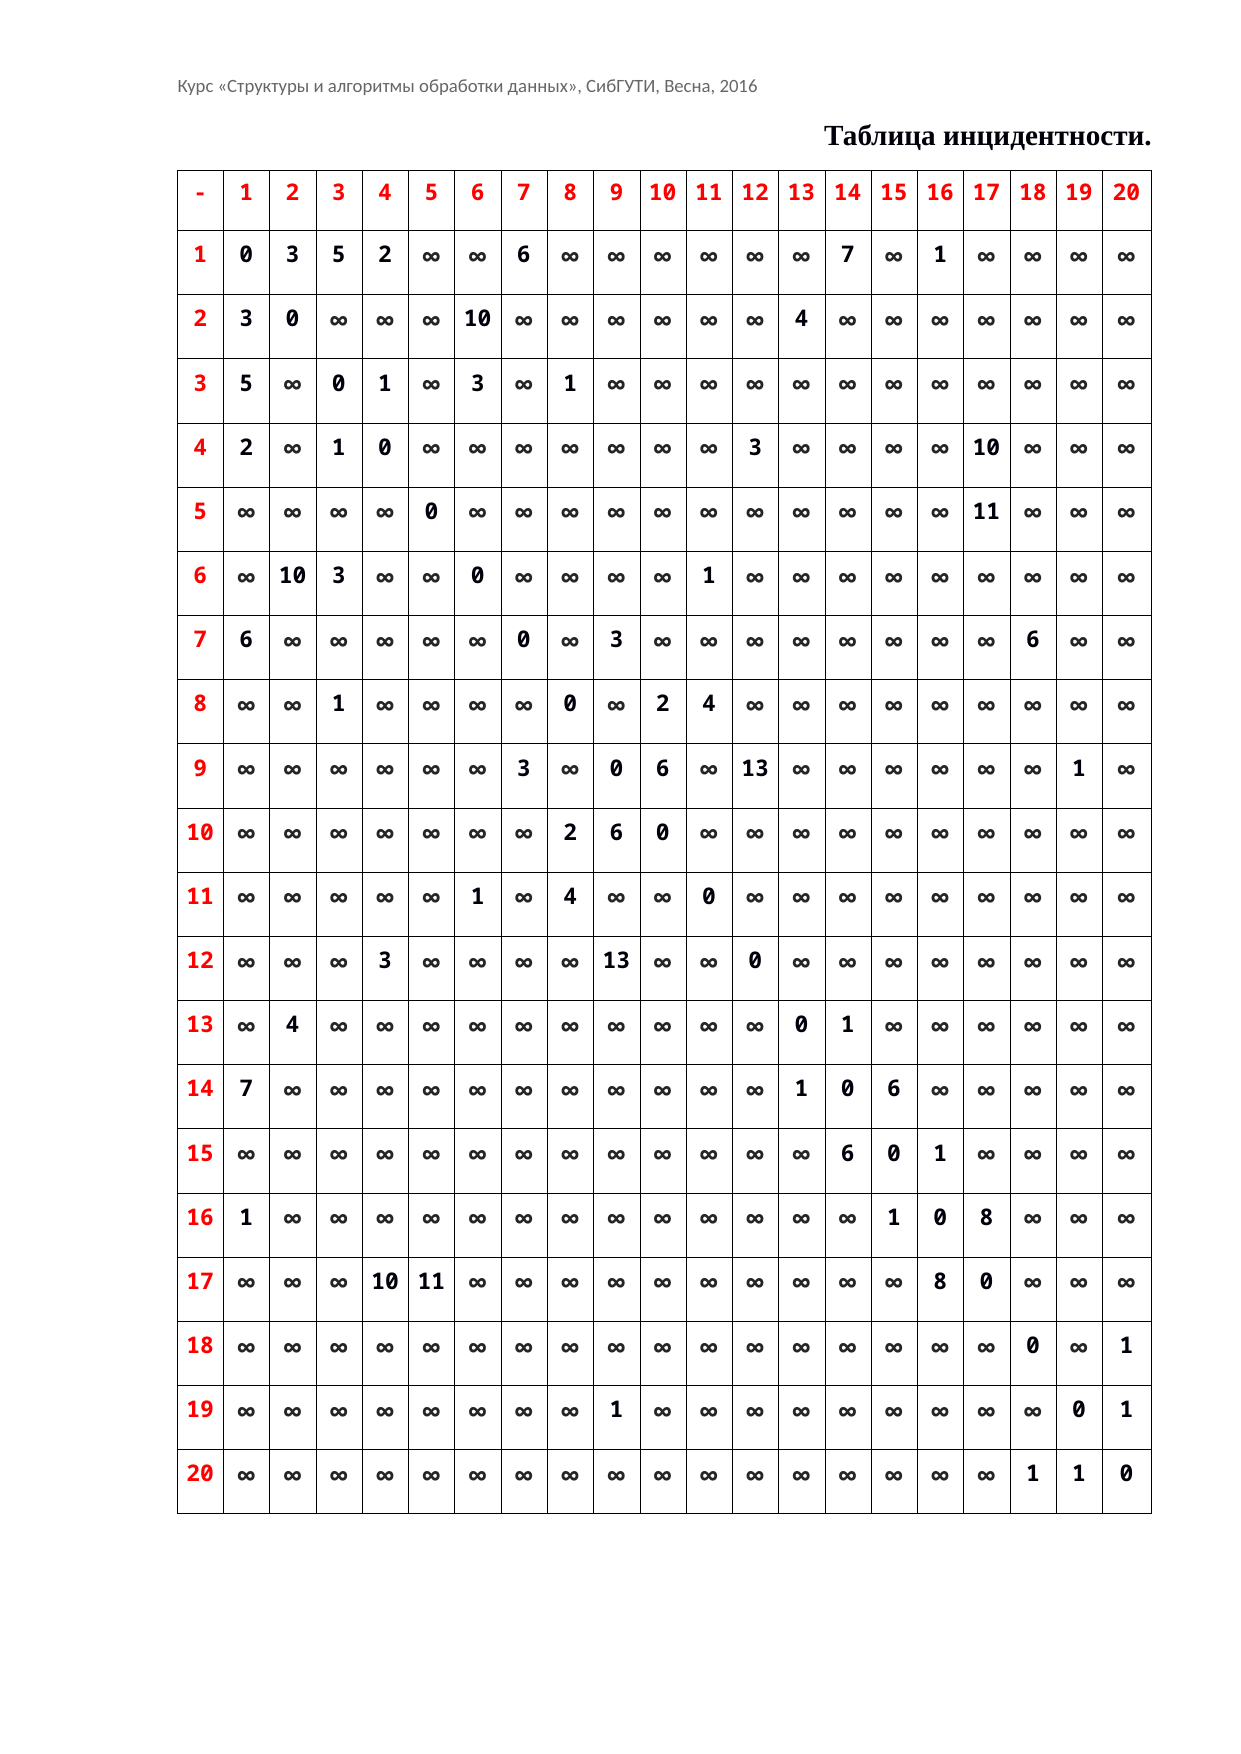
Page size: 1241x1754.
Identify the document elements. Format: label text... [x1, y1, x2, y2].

table_cell ∞ [733, 488, 778, 551]
table_cell ∞ [363, 744, 408, 807]
table_cell ∞ [270, 488, 316, 551]
table_cell 0 [409, 488, 454, 551]
table_cell ∞ [502, 1258, 547, 1321]
table_cell ∞ [224, 809, 269, 872]
table_cell ∞ [779, 744, 825, 807]
table_cell 2 [548, 809, 593, 872]
table_cell ∞ [548, 1129, 593, 1192]
table_header 6 [455, 171, 501, 230]
table_cell ∞ [224, 488, 269, 551]
table_cell 2 [641, 680, 686, 743]
table_cell ∞ [1057, 1001, 1102, 1064]
table_cell ∞ [733, 552, 778, 615]
table_cell ∞ [779, 873, 825, 936]
table_cell ∞ [687, 616, 732, 679]
table_cell ∞ [502, 1386, 547, 1449]
table_header 7 [502, 171, 547, 230]
table_cell ∞ [918, 680, 963, 743]
table_cell ∞ [918, 1322, 963, 1385]
table_cell ∞ [1103, 424, 1151, 487]
table_cell 20 [178, 1450, 223, 1513]
table_cell ∞ [918, 744, 963, 807]
table_cell ∞ [409, 552, 454, 615]
table_cell 7 [178, 616, 223, 679]
table_cell 6 [1011, 616, 1056, 679]
table_cell ∞ [687, 1258, 732, 1321]
table_cell 6 [826, 1129, 871, 1192]
table_cell 0 [594, 744, 640, 807]
table_cell ∞ [224, 680, 269, 743]
table_cell ∞ [548, 616, 593, 679]
table_cell ∞ [594, 424, 640, 487]
table_cell ∞ [1011, 1258, 1056, 1321]
table_cell ∞ [779, 1194, 825, 1257]
table_cell ∞ [594, 1194, 640, 1257]
table_cell 5 [317, 231, 362, 294]
table_cell ∞ [224, 1129, 269, 1192]
table_cell ∞ [1057, 1258, 1102, 1321]
table_header 14 [826, 171, 871, 230]
table_cell ∞ [779, 231, 825, 294]
table_cell ∞ [964, 1001, 1010, 1064]
table_header 9 [594, 171, 640, 230]
table_cell ∞ [964, 680, 1010, 743]
table_cell ∞ [548, 552, 593, 615]
table_cell ∞ [687, 231, 732, 294]
table_cell ∞ [641, 616, 686, 679]
table_cell ∞ [918, 552, 963, 615]
table_cell ∞ [363, 552, 408, 615]
table_cell ∞ [687, 295, 732, 358]
table_cell ∞ [1103, 1129, 1151, 1192]
table_cell ∞ [502, 552, 547, 615]
table_cell ∞ [918, 424, 963, 487]
table_cell ∞ [687, 1129, 732, 1192]
table_cell ∞ [317, 937, 362, 1000]
table_cell ∞ [964, 552, 1010, 615]
table_cell ∞ [224, 937, 269, 1000]
table_cell ∞ [826, 552, 871, 615]
table_cell ∞ [409, 937, 454, 1000]
table_cell ∞ [455, 1450, 501, 1513]
table_cell ∞ [779, 1450, 825, 1513]
table_cell ∞ [1057, 937, 1102, 1000]
table_cell ∞ [502, 1450, 547, 1513]
table_cell ∞ [317, 744, 362, 807]
table_cell 0 [1011, 1322, 1056, 1385]
table_header - [178, 171, 223, 230]
table_cell ∞ [502, 359, 547, 422]
table_cell 11 [964, 488, 1010, 551]
table_cell ∞ [1103, 616, 1151, 679]
table_cell ∞ [872, 680, 917, 743]
table_cell ∞ [1011, 873, 1056, 936]
table_cell ∞ [363, 295, 408, 358]
table_cell ∞ [594, 680, 640, 743]
table_cell ∞ [455, 231, 501, 294]
table_cell ∞ [918, 809, 963, 872]
table_cell ∞ [1057, 1065, 1102, 1128]
table_cell 0 [918, 1194, 963, 1257]
table_cell ∞ [317, 1258, 362, 1321]
table_cell ∞ [641, 488, 686, 551]
table_cell ∞ [687, 488, 732, 551]
table_header 18 [1011, 171, 1056, 230]
table_cell ∞ [455, 1129, 501, 1192]
table_cell ∞ [687, 1065, 732, 1128]
table_header 10 [641, 171, 686, 230]
table_cell ∞ [641, 1258, 686, 1321]
table_cell ∞ [733, 1258, 778, 1321]
table_cell ∞ [872, 359, 917, 422]
table_cell ∞ [363, 488, 408, 551]
table_cell ∞ [548, 1450, 593, 1513]
table_cell 11 [409, 1258, 454, 1321]
table_cell ∞ [872, 744, 917, 807]
table_cell ∞ [502, 1001, 547, 1064]
table_cell ∞ [1057, 424, 1102, 487]
table_cell ∞ [224, 1322, 269, 1385]
table_cell ∞ [826, 1258, 871, 1321]
table_cell 3 [317, 552, 362, 615]
table_cell 11 [178, 873, 223, 936]
table_cell 18 [178, 1322, 223, 1385]
table_cell ∞ [1057, 231, 1102, 294]
table_cell 3 [270, 231, 316, 294]
table_cell ∞ [918, 1065, 963, 1128]
table_cell ∞ [317, 616, 362, 679]
table_cell ∞ [502, 937, 547, 1000]
table_cell ∞ [594, 1258, 640, 1321]
table_cell 2 [224, 424, 269, 487]
table_cell ∞ [548, 1386, 593, 1449]
table_cell ∞ [502, 1322, 547, 1385]
table_cell 0 [363, 424, 408, 487]
table_cell ∞ [641, 1194, 686, 1257]
table_cell ∞ [687, 1386, 732, 1449]
table_cell ∞ [964, 937, 1010, 1000]
table_cell 4 [178, 424, 223, 487]
table_cell ∞ [409, 295, 454, 358]
table_cell ∞ [317, 1194, 362, 1257]
table_cell ∞ [918, 873, 963, 936]
table_cell ∞ [733, 359, 778, 422]
table_header 16 [918, 171, 963, 230]
table_cell 1 [687, 552, 732, 615]
table_cell 1 [317, 424, 362, 487]
table_cell ∞ [270, 1386, 316, 1449]
table_cell ∞ [548, 488, 593, 551]
table_cell 0 [270, 295, 316, 358]
table_cell ∞ [964, 1450, 1010, 1513]
table_header 12 [733, 171, 778, 230]
table_cell ∞ [363, 616, 408, 679]
table_cell ∞ [1103, 1194, 1151, 1257]
table_cell 7 [224, 1065, 269, 1128]
table_cell ∞ [1103, 231, 1151, 294]
table_cell ∞ [872, 424, 917, 487]
table_cell 0 [826, 1065, 871, 1128]
table_cell ∞ [594, 231, 640, 294]
table_cell ∞ [872, 552, 917, 615]
table_cell ∞ [1057, 809, 1102, 872]
table_cell ∞ [270, 1129, 316, 1192]
table_cell ∞ [502, 1194, 547, 1257]
table_cell ∞ [918, 1386, 963, 1449]
table_cell ∞ [872, 1322, 917, 1385]
table_cell ∞ [918, 488, 963, 551]
table_cell ∞ [455, 680, 501, 743]
table_cell ∞ [409, 616, 454, 679]
table_cell ∞ [826, 809, 871, 872]
table_cell ∞ [363, 680, 408, 743]
table_cell ∞ [409, 809, 454, 872]
table_cell ∞ [1103, 873, 1151, 936]
table_cell ∞ [687, 937, 732, 1000]
table_cell ∞ [733, 1322, 778, 1385]
table_cell ∞ [918, 1001, 963, 1064]
table_cell ∞ [1103, 295, 1151, 358]
table_cell ∞ [317, 1065, 362, 1128]
table_cell ∞ [270, 616, 316, 679]
table_cell ∞ [1011, 1386, 1056, 1449]
table_cell 4 [779, 295, 825, 358]
table_cell 0 [641, 809, 686, 872]
table_cell ∞ [224, 744, 269, 807]
table_cell 3 [178, 359, 223, 422]
table_cell ∞ [826, 295, 871, 358]
table_cell ∞ [548, 1194, 593, 1257]
table_cell ∞ [1011, 295, 1056, 358]
table_cell ∞ [733, 1129, 778, 1192]
table_cell ∞ [1011, 1065, 1056, 1128]
table_cell ∞ [594, 552, 640, 615]
table_cell ∞ [641, 1065, 686, 1128]
table_cell 10 [178, 809, 223, 872]
table_cell ∞ [594, 1129, 640, 1192]
table_header 3 [317, 171, 362, 230]
table_cell 10 [964, 424, 1010, 487]
table_cell 0 [224, 231, 269, 294]
table_cell 0 [733, 937, 778, 1000]
table_cell ∞ [502, 1129, 547, 1192]
table_cell ∞ [779, 616, 825, 679]
table_cell ∞ [687, 1194, 732, 1257]
table_cell 6 [502, 231, 547, 294]
table_cell 3 [594, 616, 640, 679]
table_cell ∞ [641, 937, 686, 1000]
table_cell ∞ [964, 744, 1010, 807]
table_cell ∞ [872, 616, 917, 679]
table_cell ∞ [502, 488, 547, 551]
table_cell ∞ [733, 1065, 778, 1128]
table_cell ∞ [363, 1065, 408, 1128]
table_cell 1 [1011, 1450, 1056, 1513]
table_cell ∞ [1011, 1194, 1056, 1257]
table_cell ∞ [317, 295, 362, 358]
table_cell ∞ [455, 809, 501, 872]
table_cell 1 [1057, 1450, 1102, 1513]
table_cell ∞ [1057, 295, 1102, 358]
table_cell ∞ [1057, 1194, 1102, 1257]
table_cell ∞ [918, 295, 963, 358]
table_cell ∞ [548, 1065, 593, 1128]
table_cell ∞ [872, 1258, 917, 1321]
table_cell ∞ [548, 744, 593, 807]
table_cell ∞ [1011, 809, 1056, 872]
table_cell 0 [779, 1001, 825, 1064]
table_cell ∞ [641, 1129, 686, 1192]
table_cell ∞ [826, 937, 871, 1000]
table_cell ∞ [409, 1386, 454, 1449]
table_cell ∞ [1103, 744, 1151, 807]
table_cell ∞ [779, 552, 825, 615]
table_cell 0 [872, 1129, 917, 1192]
table_cell ∞ [409, 424, 454, 487]
table_cell 13 [178, 1001, 223, 1064]
table_cell ∞ [1011, 937, 1056, 1000]
table_cell ∞ [687, 1001, 732, 1064]
table_cell ∞ [317, 488, 362, 551]
text Таблица инцидентности. [177, 118, 1152, 152]
table_cell ∞ [455, 616, 501, 679]
table_cell ∞ [1103, 1065, 1151, 1128]
table_cell ∞ [687, 1322, 732, 1385]
table_cell ∞ [1057, 873, 1102, 936]
table_cell ∞ [363, 1386, 408, 1449]
table_cell ∞ [317, 809, 362, 872]
table_cell ∞ [641, 1450, 686, 1513]
table_cell ∞ [270, 744, 316, 807]
table_cell ∞ [317, 1129, 362, 1192]
table_cell ∞ [548, 1001, 593, 1064]
table_cell ∞ [409, 680, 454, 743]
table_cell ∞ [1011, 1001, 1056, 1064]
table_cell ∞ [872, 809, 917, 872]
table_cell 2 [363, 231, 408, 294]
table_cell ∞ [409, 744, 454, 807]
table_cell ∞ [548, 295, 593, 358]
table_cell ∞ [409, 1322, 454, 1385]
table_cell ∞ [826, 744, 871, 807]
table_cell ∞ [317, 873, 362, 936]
table_cell 1 [918, 1129, 963, 1192]
table_cell ∞ [1011, 424, 1056, 487]
table_cell ∞ [455, 1194, 501, 1257]
table_cell ∞ [641, 295, 686, 358]
table_cell ∞ [964, 873, 1010, 936]
table_cell 6 [641, 744, 686, 807]
table_cell ∞ [687, 424, 732, 487]
table_cell ∞ [224, 1450, 269, 1513]
table_cell ∞ [409, 231, 454, 294]
table_header 2 [270, 171, 316, 230]
table_cell ∞ [455, 1065, 501, 1128]
table_header 11 [687, 171, 732, 230]
table_cell ∞ [1103, 359, 1151, 422]
table_cell ∞ [733, 295, 778, 358]
table_cell ∞ [779, 937, 825, 1000]
table_cell ∞ [455, 424, 501, 487]
table_cell ∞ [733, 1450, 778, 1513]
table_cell ∞ [270, 873, 316, 936]
table_cell ∞ [733, 231, 778, 294]
table_cell ∞ [224, 552, 269, 615]
table_cell ∞ [872, 295, 917, 358]
table_cell ∞ [594, 488, 640, 551]
table_cell ∞ [1011, 744, 1056, 807]
table_cell ∞ [641, 424, 686, 487]
table_cell ∞ [872, 937, 917, 1000]
table_cell 4 [548, 873, 593, 936]
table_cell ∞ [872, 873, 917, 936]
table_cell 15 [178, 1129, 223, 1192]
table_cell ∞ [594, 1065, 640, 1128]
table_cell ∞ [409, 1129, 454, 1192]
table_cell 2 [178, 295, 223, 358]
table_cell ∞ [1011, 552, 1056, 615]
table_cell 16 [178, 1194, 223, 1257]
table_cell ∞ [779, 809, 825, 872]
table_cell ∞ [1103, 1001, 1151, 1064]
table_cell ∞ [455, 937, 501, 1000]
table_cell ∞ [733, 616, 778, 679]
table_cell 1 [594, 1386, 640, 1449]
table_cell 0 [1057, 1386, 1102, 1449]
table_cell 8 [964, 1194, 1010, 1257]
table_cell 0 [455, 552, 501, 615]
table_cell 17 [178, 1258, 223, 1321]
table_cell ∞ [964, 809, 1010, 872]
table_cell ∞ [826, 359, 871, 422]
table_cell 6 [178, 552, 223, 615]
table_cell 14 [178, 1065, 223, 1128]
table_cell ∞ [455, 1001, 501, 1064]
table_cell ∞ [872, 1001, 917, 1064]
table_cell ∞ [502, 873, 547, 936]
table_cell ∞ [1011, 359, 1056, 422]
table_cell 7 [826, 231, 871, 294]
table_cell ∞ [641, 552, 686, 615]
table_cell ∞ [733, 873, 778, 936]
table_cell ∞ [964, 1322, 1010, 1385]
table_cell ∞ [594, 1450, 640, 1513]
table_cell ∞ [1057, 616, 1102, 679]
table_cell ∞ [363, 809, 408, 872]
table_cell ∞ [733, 1194, 778, 1257]
table_cell ∞ [224, 1386, 269, 1449]
table_cell ∞ [363, 1450, 408, 1513]
table_cell 1 [363, 359, 408, 422]
table_cell ∞ [779, 680, 825, 743]
table_cell ∞ [548, 937, 593, 1000]
table_cell ∞ [964, 295, 1010, 358]
table_cell ∞ [1103, 937, 1151, 1000]
table_cell 9 [178, 744, 223, 807]
table_cell 10 [455, 295, 501, 358]
table_cell 10 [363, 1258, 408, 1321]
table_cell 0 [317, 359, 362, 422]
table_cell 0 [964, 1258, 1010, 1321]
table_cell ∞ [317, 1386, 362, 1449]
table_cell ∞ [224, 1001, 269, 1064]
table_cell ∞ [1103, 680, 1151, 743]
table_header 19 [1057, 171, 1102, 230]
table_cell ∞ [270, 937, 316, 1000]
table_cell ∞ [363, 873, 408, 936]
table_cell ∞ [548, 231, 593, 294]
table_cell 1 [548, 359, 593, 422]
table_cell 1 [1103, 1322, 1151, 1385]
table_header 1 [224, 171, 269, 230]
table_cell ∞ [270, 1194, 316, 1257]
table_cell ∞ [872, 231, 917, 294]
table_cell ∞ [409, 1065, 454, 1128]
table_cell ∞ [1057, 488, 1102, 551]
table_cell 1 [178, 231, 223, 294]
table_cell ∞ [270, 1450, 316, 1513]
table_cell ∞ [964, 616, 1010, 679]
table_cell 1 [826, 1001, 871, 1064]
table_cell ∞ [409, 873, 454, 936]
table_cell 8 [178, 680, 223, 743]
table_cell ∞ [270, 809, 316, 872]
table_cell ∞ [594, 873, 640, 936]
table_cell 1 [455, 873, 501, 936]
table_cell ∞ [826, 1322, 871, 1385]
table_cell ∞ [455, 1258, 501, 1321]
table_cell ∞ [270, 1322, 316, 1385]
table_header 15 [872, 171, 917, 230]
table_cell ∞ [779, 1322, 825, 1385]
table_cell ∞ [1011, 1129, 1056, 1192]
table_cell ∞ [548, 424, 593, 487]
table_cell ∞ [502, 295, 547, 358]
table_cell 3 [502, 744, 547, 807]
table_cell 4 [270, 1001, 316, 1064]
table_cell ∞ [641, 1386, 686, 1449]
table_cell 4 [687, 680, 732, 743]
table_cell ∞ [270, 1258, 316, 1321]
table_cell 1 [872, 1194, 917, 1257]
table_cell 3 [455, 359, 501, 422]
table_cell ∞ [363, 1194, 408, 1257]
table_header 8 [548, 171, 593, 230]
table_cell ∞ [363, 1322, 408, 1385]
table_cell ∞ [594, 1322, 640, 1385]
table_cell ∞ [1057, 359, 1102, 422]
table_cell ∞ [1011, 488, 1056, 551]
table_cell ∞ [733, 680, 778, 743]
table_header 17 [964, 171, 1010, 230]
table_cell ∞ [502, 424, 547, 487]
table_cell 1 [918, 231, 963, 294]
table_cell 5 [178, 488, 223, 551]
table_cell ∞ [826, 680, 871, 743]
table_cell ∞ [1103, 809, 1151, 872]
table_cell ∞ [826, 488, 871, 551]
table_cell ∞ [918, 359, 963, 422]
table_cell ∞ [641, 359, 686, 422]
table_cell 0 [502, 616, 547, 679]
table_cell ∞ [964, 231, 1010, 294]
table_cell 1 [317, 680, 362, 743]
table_cell ∞ [733, 809, 778, 872]
table_cell 13 [733, 744, 778, 807]
table_cell ∞ [317, 1450, 362, 1513]
table_cell 6 [872, 1065, 917, 1128]
table_cell 10 [270, 552, 316, 615]
table_cell ∞ [872, 1450, 917, 1513]
table_cell ∞ [317, 1322, 362, 1385]
table_cell 19 [178, 1386, 223, 1449]
table_header 5 [409, 171, 454, 230]
table_cell ∞ [270, 680, 316, 743]
table_cell ∞ [363, 1129, 408, 1192]
table_cell 6 [594, 809, 640, 872]
table_cell ∞ [779, 1129, 825, 1192]
table_cell 8 [918, 1258, 963, 1321]
table_cell ∞ [455, 744, 501, 807]
table_cell ∞ [918, 616, 963, 679]
table_cell ∞ [872, 1386, 917, 1449]
table_cell ∞ [270, 1065, 316, 1128]
table_cell ∞ [1011, 680, 1056, 743]
table_cell ∞ [964, 1386, 1010, 1449]
table_cell 0 [687, 873, 732, 936]
table_cell ∞ [1057, 1129, 1102, 1192]
table_cell ∞ [687, 744, 732, 807]
table_cell ∞ [733, 1386, 778, 1449]
table_header 13 [779, 171, 825, 230]
table_cell 3 [733, 424, 778, 487]
table_cell ∞ [548, 1322, 593, 1385]
table_cell ∞ [594, 295, 640, 358]
table_cell ∞ [455, 1322, 501, 1385]
table_cell ∞ [455, 1386, 501, 1449]
table_cell ∞ [270, 424, 316, 487]
table_cell ∞ [1057, 552, 1102, 615]
table_cell ∞ [594, 359, 640, 422]
table_cell ∞ [826, 1194, 871, 1257]
table_cell 6 [224, 616, 269, 679]
table_cell ∞ [641, 1322, 686, 1385]
table_cell ∞ [964, 359, 1010, 422]
table_cell 3 [224, 295, 269, 358]
table_cell ∞ [826, 873, 871, 936]
table_cell ∞ [964, 1129, 1010, 1192]
table_cell 12 [178, 937, 223, 1000]
table_cell ∞ [779, 424, 825, 487]
table_cell ∞ [455, 488, 501, 551]
table_cell ∞ [502, 1065, 547, 1128]
table_cell 1 [1057, 744, 1102, 807]
table_cell ∞ [1103, 488, 1151, 551]
table_cell ∞ [317, 1001, 362, 1064]
table_cell ∞ [224, 1258, 269, 1321]
table_cell ∞ [687, 359, 732, 422]
table_cell ∞ [826, 1386, 871, 1449]
table_cell 1 [224, 1194, 269, 1257]
table_header 20 [1103, 171, 1151, 230]
table_cell ∞ [1057, 1322, 1102, 1385]
table_cell ∞ [502, 680, 547, 743]
table_cell ∞ [779, 1258, 825, 1321]
table_cell ∞ [964, 1065, 1010, 1128]
table_cell ∞ [826, 424, 871, 487]
table_cell 1 [779, 1065, 825, 1128]
table_cell ∞ [872, 488, 917, 551]
table_cell ∞ [270, 359, 316, 422]
table_cell ∞ [409, 1450, 454, 1513]
table_cell ∞ [363, 1001, 408, 1064]
table_cell ∞ [641, 1001, 686, 1064]
table_cell ∞ [826, 616, 871, 679]
table_cell ∞ [641, 231, 686, 294]
table_cell ∞ [409, 359, 454, 422]
table_cell ∞ [826, 1450, 871, 1513]
table_cell ∞ [224, 873, 269, 936]
table_cell ∞ [779, 359, 825, 422]
table_cell ∞ [502, 809, 547, 872]
table_cell ∞ [409, 1194, 454, 1257]
table_cell 5 [224, 359, 269, 422]
table_cell ∞ [687, 1450, 732, 1513]
table_cell 0 [548, 680, 593, 743]
table_cell ∞ [1103, 552, 1151, 615]
table_header 4 [363, 171, 408, 230]
table_cell 0 [1103, 1450, 1151, 1513]
table_cell 3 [363, 937, 408, 1000]
table_cell ∞ [641, 873, 686, 936]
table_cell ∞ [918, 1450, 963, 1513]
table_cell ∞ [409, 1001, 454, 1064]
table_cell ∞ [1057, 680, 1102, 743]
table_cell ∞ [1011, 231, 1056, 294]
table_cell 1 [1103, 1386, 1151, 1449]
table_cell 13 [594, 937, 640, 1000]
table_cell ∞ [548, 1258, 593, 1321]
table_cell ∞ [733, 1001, 778, 1064]
table_cell ∞ [779, 1386, 825, 1449]
table_cell ∞ [779, 488, 825, 551]
table_cell ∞ [687, 809, 732, 872]
table_cell ∞ [1103, 1258, 1151, 1321]
table_cell ∞ [918, 937, 963, 1000]
table_cell ∞ [594, 1001, 640, 1064]
